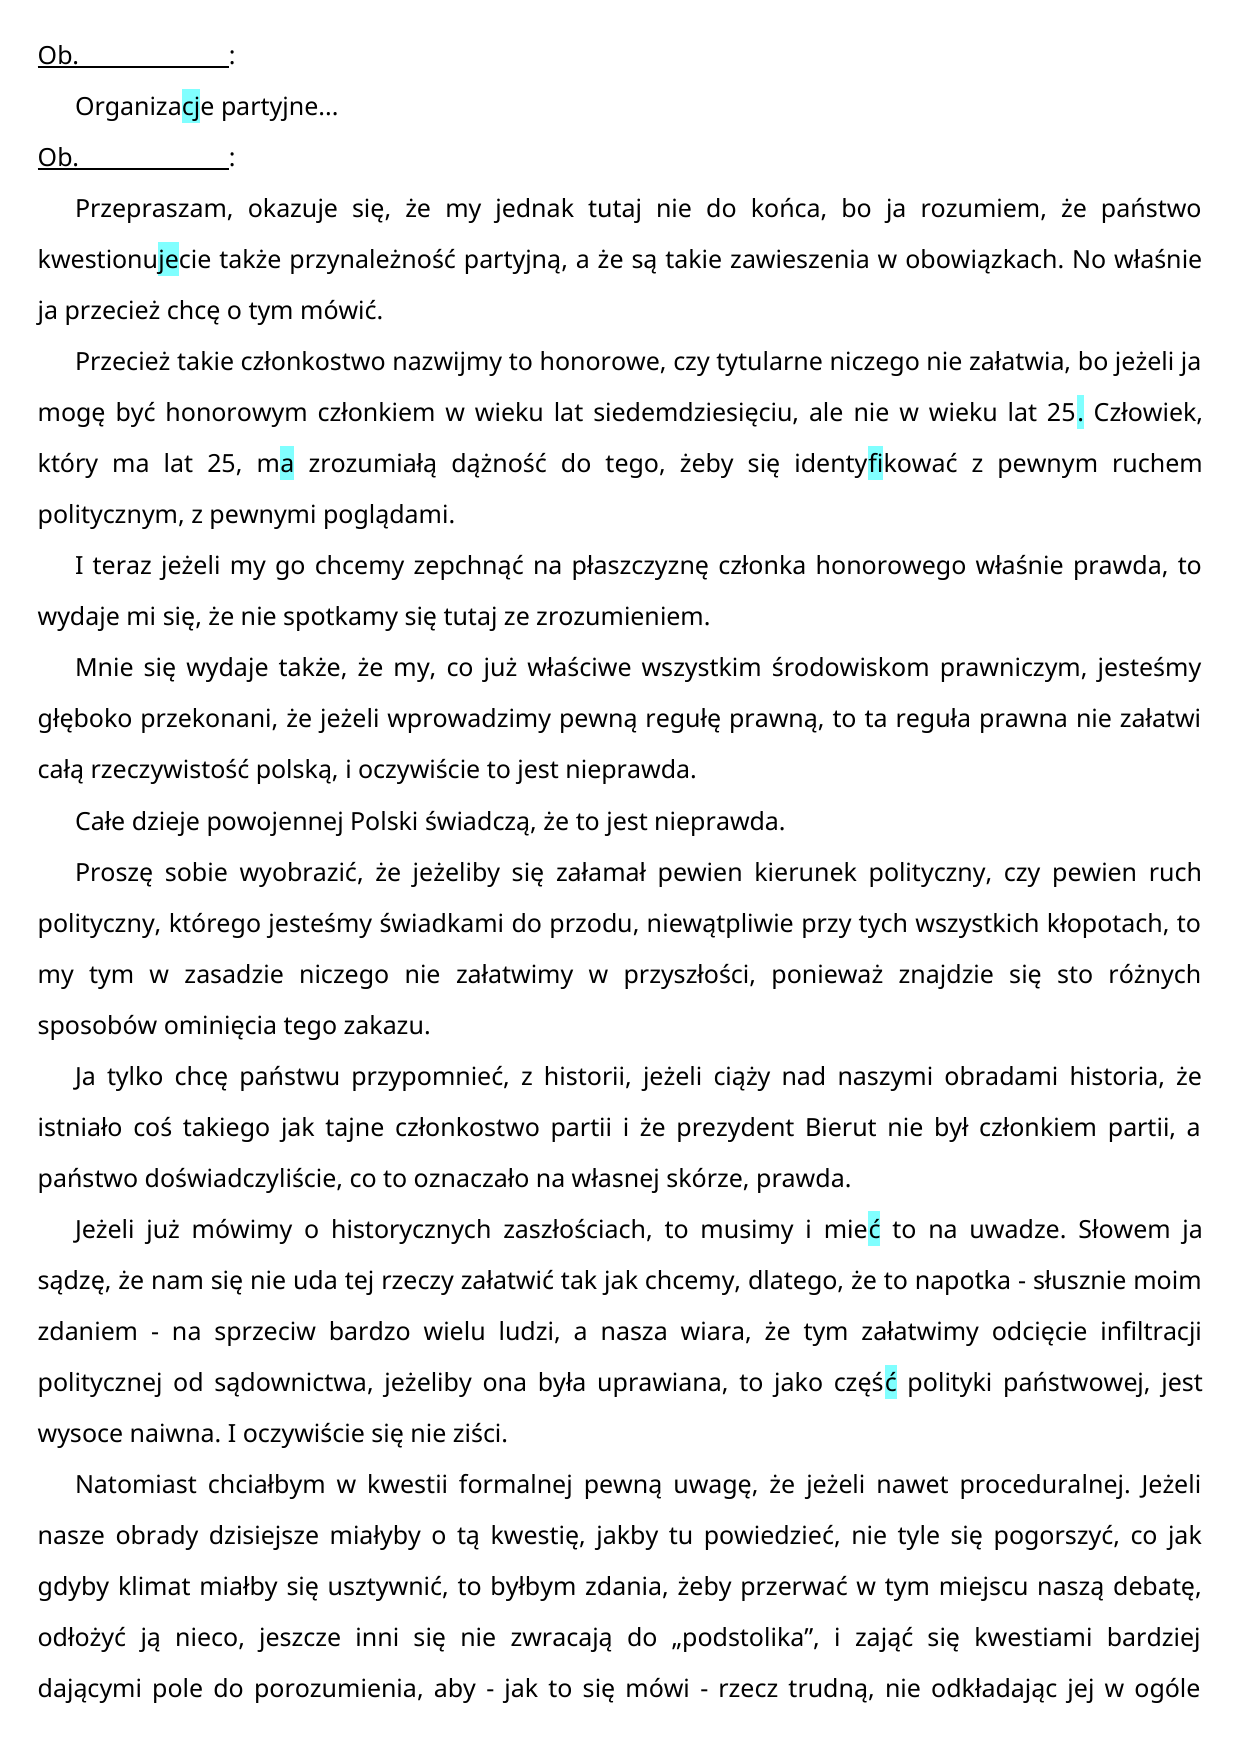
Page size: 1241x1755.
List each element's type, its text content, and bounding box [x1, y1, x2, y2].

text I teraz jeżeli my go chcemy zepchnąć na płaszczyznę członka honorowego właśnie prawda, to wydaje mi się, że nie spotkamy się tutaj ze zrozumieniem. [37, 548, 1203, 633]
text Ja tylko chcę państwu przypomnieć, z historii, jeżeli ciąży nad naszymi obradami historia, że istniało coś takiego jak tajne członkostwo partii i że prezydent Bierut nie był członkiem partii, a państwo doświadczyliście, co to oznaczało na własnej skórze, prawda. [37, 1058, 1203, 1194]
text Przepraszam, okazuje się, że my jednak tutaj nie do końca, bo ja rozumiem, że państwo kwestionujecie także przynależność partyjną, a że są takie zawieszenia w obowiązkach. No właśnie ja przecież chcę o tym mówić. [37, 191, 1203, 327]
text Ob. : [37, 139, 1203, 174]
text Natomiast chciałbym w kwestii formalnej pewną uwagę, że jeżeli nawet proceduralnej. Jeżeli nasze obrady dzisiejsze miałyby o tą kwestię, jakby tu powiedzieć, nie tyle się pogorszyć, co jak gdyby klimat miałby się usztywnić, to byłbym zdania, żeby przerwać w tym miejscu naszą debatę, odłożyć ją nieco, jeszcze inni się nie zwracają do „podstolika”, i zająć się kwestiami bardziej dającymi pole do porozumienia, aby - jak to się mówi - rzecz trudną, nie odkładając jej w ogóle [37, 1467, 1203, 1705]
text Całe dzieje powojennej Polski świadczą, że to jest nieprawda. [37, 803, 1203, 837]
text Proszę sobie wyobrazić, że jeżeliby się załamał pewien kierunek polityczny, czy pewien ruch polityczny, którego jesteśmy świadkami do przodu, niewątpliwie przy tych wszystkich kłopotach, to my tym w zasadzie niczego nie załatwimy w przyszłości, ponieważ znajdzie się sto różnych sposobów ominięcia tego zakazu. [37, 854, 1203, 1041]
text Mnie się wydaje także, że my, co już właściwe wszystkim środowiskom prawniczym, jesteśmy głęboko przekonani, że jeżeli wprowadzimy pewną regułę prawną, to ta reguła prawna nie załatwi całą rzeczywistość polską, i oczywiście to jest nieprawda. [37, 650, 1203, 786]
text Organizacje partyjne... [37, 88, 1203, 123]
text Jeżeli już mówimy o historycznych zaszłościach, to musimy i mieć to na uwadze. Słowem ja sądzę, że nam się nie uda tej rzeczy załatwić tak jak chcemy, dlatego, że to napotka - słusznie moim zdaniem - na sprzeciw bardzo wielu ludzi, a nasza wiara, że tym załatwimy odcięcie infiltracji politycznej od sądownictwa, jeżeliby ona była uprawiana, to jako część polityki państwowej, jest wysoce naiwna. I oczywiście się nie ziści. [37, 1211, 1203, 1450]
text Ob. : [37, 37, 1203, 72]
text Przecież takie członkostwo nazwijmy to honorowe, czy tytularne niczego nie załatwia, bo jeżeli ja mogę być honorowym członkiem w wieku lat siedemdziesięciu, ale nie w wieku lat 25. Człowiek, który ma lat 25, ma zrozumiałą dążność do tego, żeby się identyfikować z pewnym ruchem politycznym, z pewnymi poglądami. [37, 344, 1203, 531]
